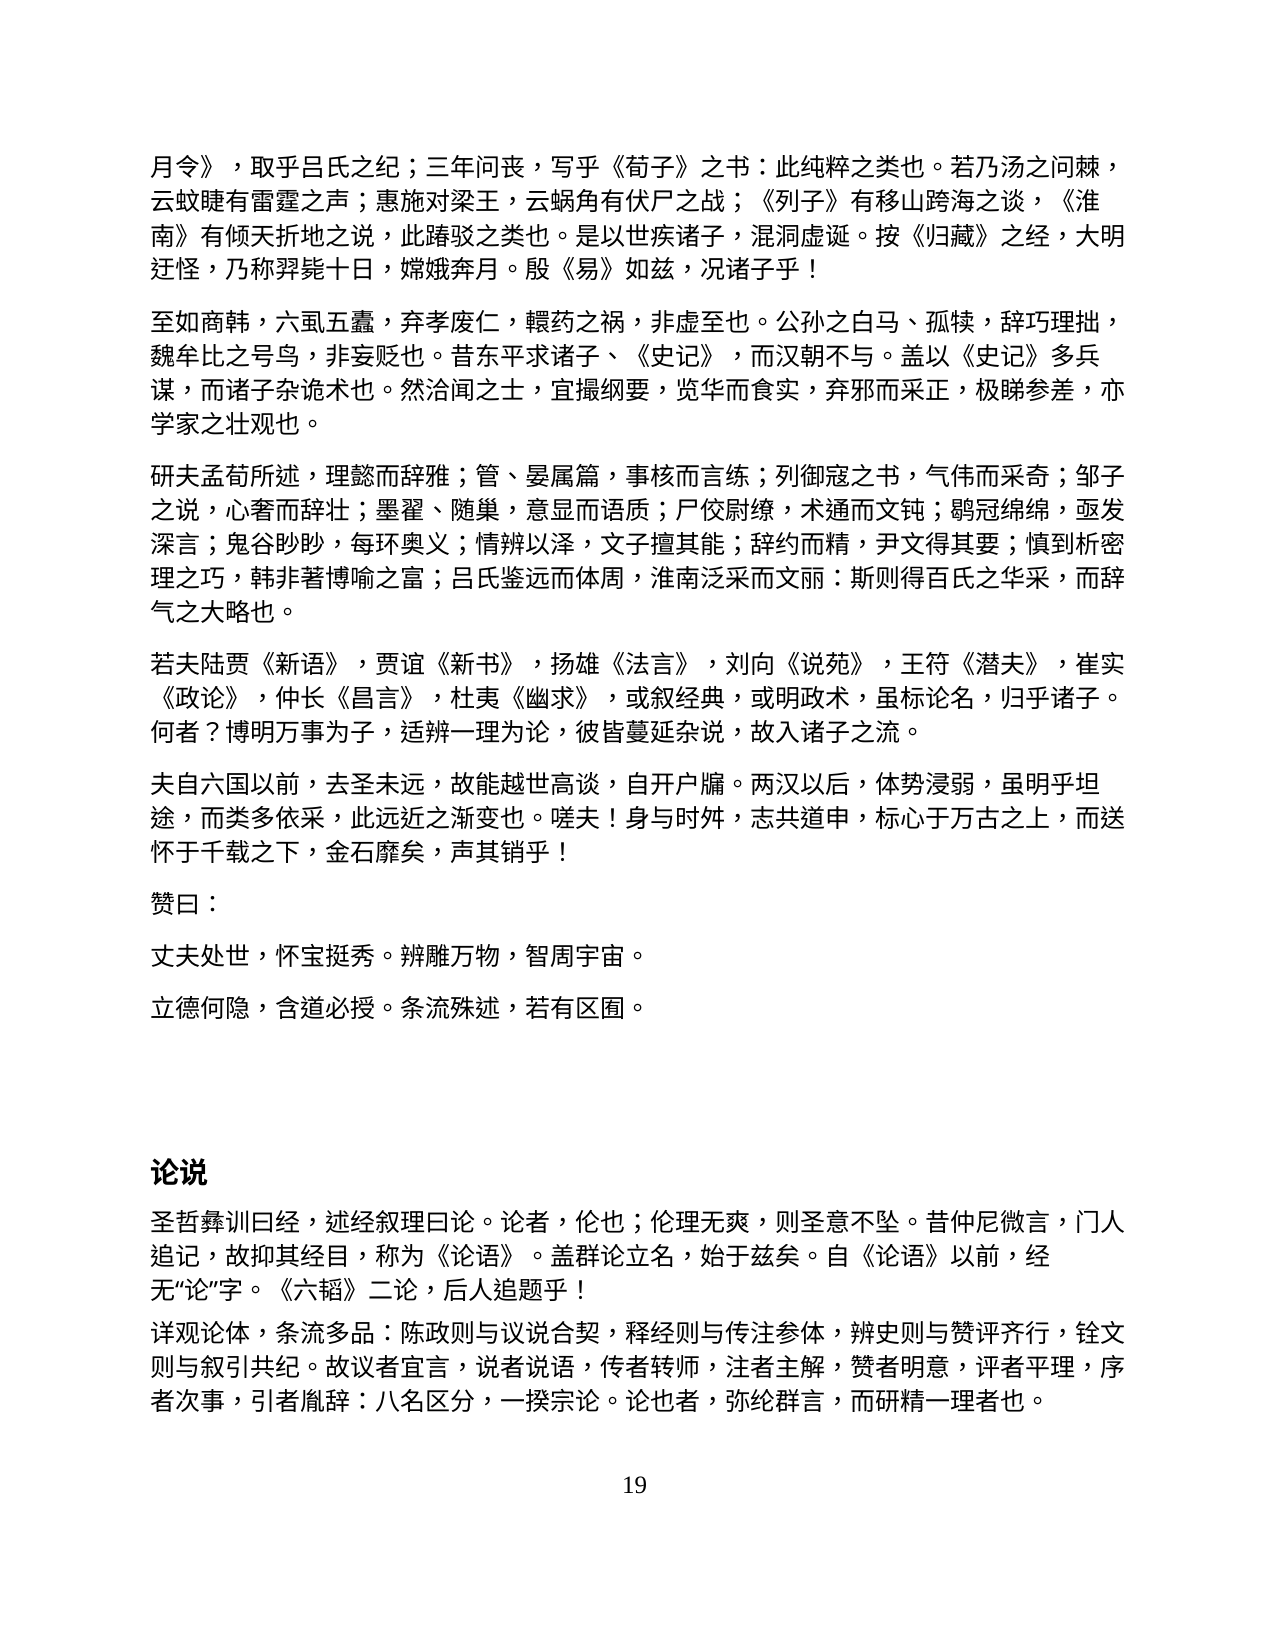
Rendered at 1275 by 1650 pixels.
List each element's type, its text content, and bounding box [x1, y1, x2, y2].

text 月令》，取乎吕氏之纪；三年问丧，写乎《荀子》之书：此纯粹之类也。若乃汤之问棘，云蚊睫有雷霆之声；惠施对梁王，云蜗角有伏尸之战；《列子》有移山跨海之谈，《淮南》有倾天折地之说，此踳驳之类也。是以世疾诸子，混洞虚诞。按《归藏》之经，大明迂怪，乃称羿毙十日，嫦娥奔月。殷《易》如兹，况诸子乎！ [150, 150, 1125, 286]
text 立德何隐，含道必授。条流殊述，若有区囿。 [150, 991, 1125, 1025]
subtitle 论说 [150, 1152, 1125, 1192]
text 至如商韩，六虱五蠹，弃孝废仁，轘药之祸，非虚至也。公孙之白马、孤犊，辞巧理拙，魏牟比之号鸟，非妄贬也。昔东平求诸子、《史记》，而汉朝不与。盖以《史记》多兵谋，而诸子杂诡术也。然洽闻之士，宜撮纲要，览华而食实，弃邪而采正，极睇参差，亦学家之壮观也。 [150, 304, 1125, 440]
text 详观论体，条流多品∶陈政则与议说合契，释经则与传注参体，辨史则与赞评齐行，铨文则与叙引共纪。故议者宜言，说者说语，传者转师，注者主解，赞者明意，评者平理，序者次事，引者胤辞：八名区分，一揆宗论。论也者，弥纶群言，而研精一理者也。 [150, 1315, 1125, 1418]
text 夫自六国以前，去圣未远，故能越世高谈，自开户牖。两汉以后，体势浸弱，虽明乎坦途，而类多依采，此远近之渐变也。嗟夫！身与时舛，志共道申，标心于万古之上，而送怀于千载之下，金石靡矣，声其销乎！ [150, 767, 1125, 869]
text 若夫陆贾《新语》，贾谊《新书》，扬雄《法言》，刘向《说苑》，王符《潜夫》，崔实《政论》，仲长《昌言》，杜夷《幽求》，或叙经典，或明政术，虽标论名，归乎诸子。何者？博明万事为子，适辨一理为论，彼皆蔓延杂说，故入诸子之流。 [150, 647, 1125, 749]
text 圣哲彝训曰经，述经叙理曰论。论者，伦也；伦理无爽，则圣意不坠。昔仲尼微言，门人追记，故抑其经目，称为《论语》。盖群论立名，始于兹矣。自《论语》以前，经无“论”字。《六韬》二论，后人追题乎！ [150, 1204, 1125, 1306]
text 赞曰∶ [150, 887, 1125, 921]
text 研夫孟荀所述，理懿而辞雅；管、晏属篇，事核而言练；列御寇之书，气伟而采奇；邹子之说，心奢而辞壮；墨翟、随巢，意显而语质；尸佼尉缭，术通而文钝；鹖冠绵绵，亟发深言；鬼谷眇眇，每环奥义；情辨以泽，文子擅其能；辞约而精，尹文得其要；慎到析密理之巧，韩非著博喻之富；吕氏鉴远而体周，淮南泛采而文丽：斯则得百氏之华采，而辞气之大略也。 [150, 458, 1125, 629]
text 丈夫处世，怀宝挺秀。辨雕万物，智周宇宙。 [150, 939, 1125, 973]
